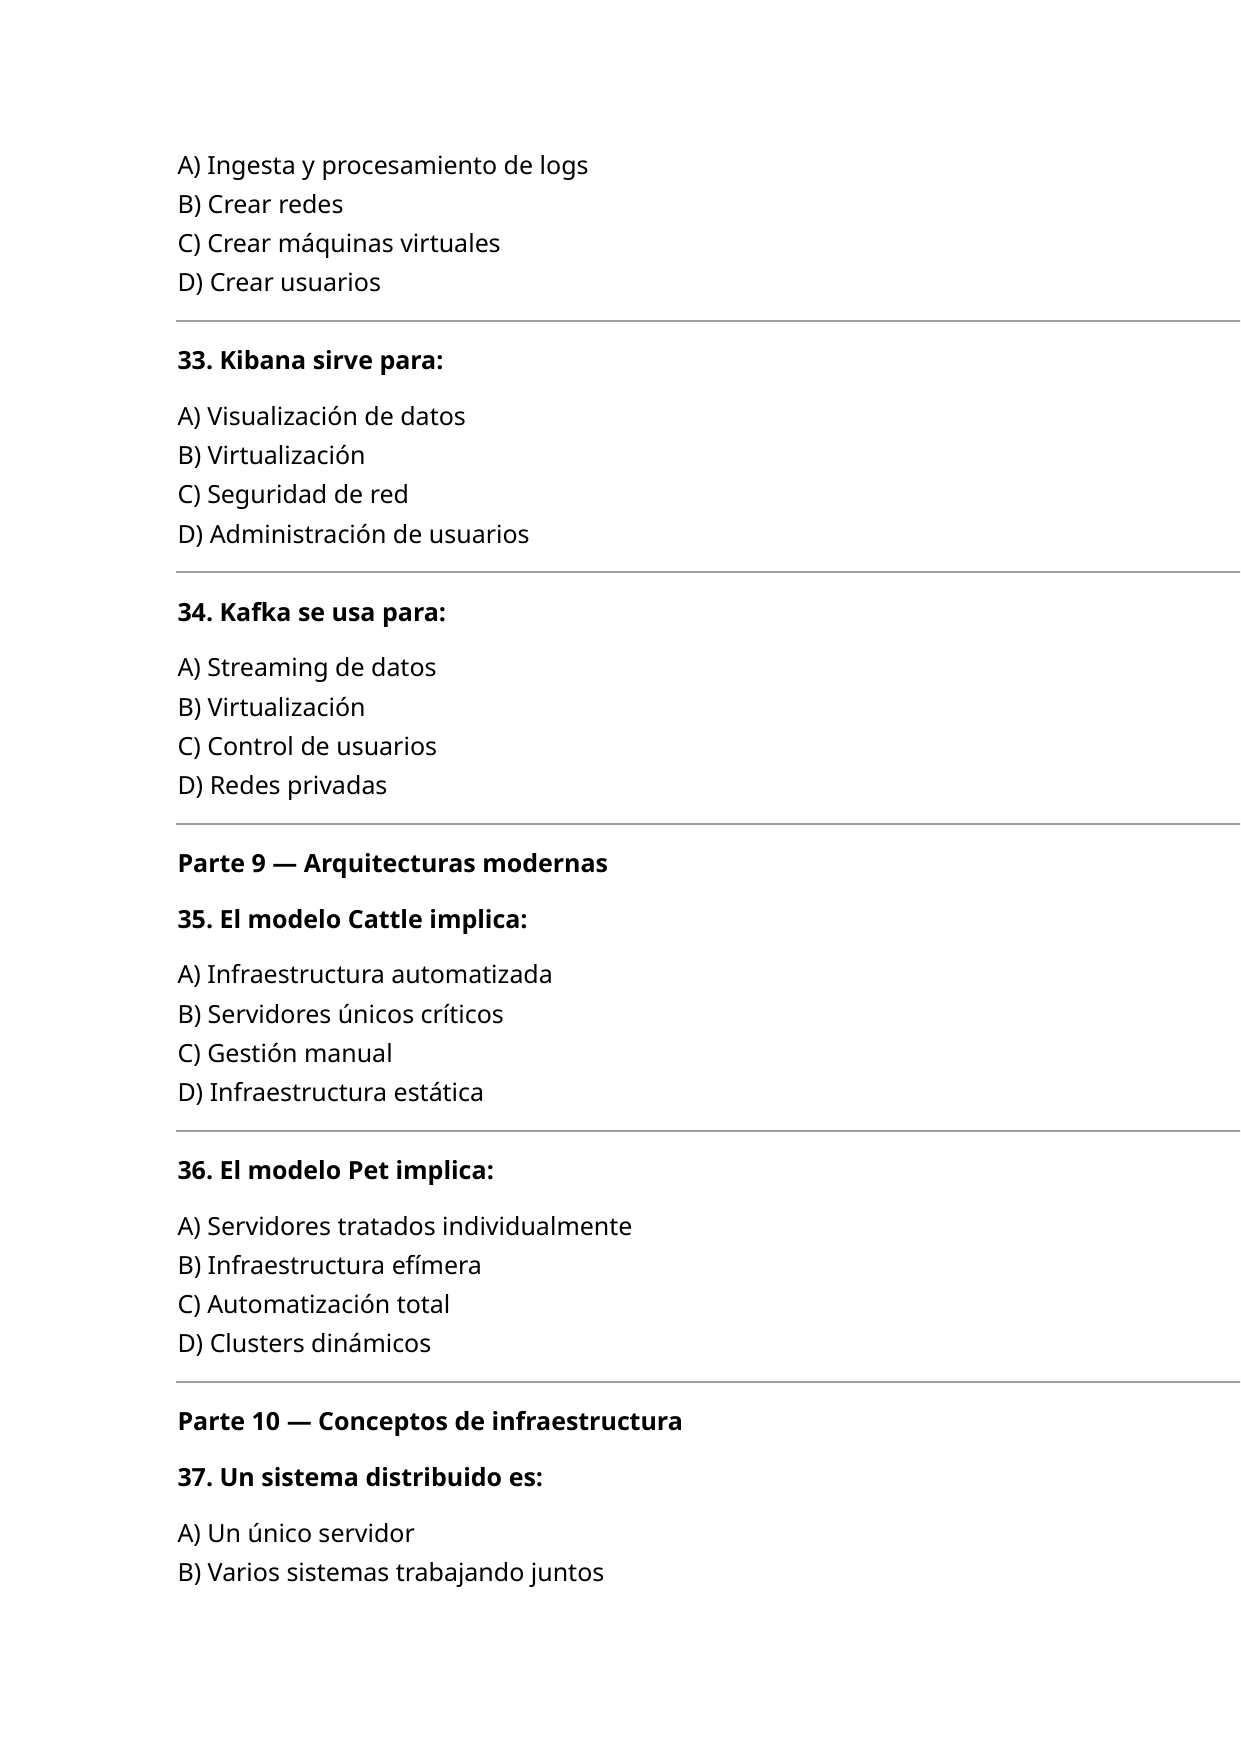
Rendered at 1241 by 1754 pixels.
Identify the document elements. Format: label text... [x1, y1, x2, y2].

text 35. El modelo Cattle implica: [177, 901, 1063, 935]
text A) Ingesta y procesamiento de logs B) Crear redes C) Crear máquinas virtuales D) Crear usuarios [177, 148, 1063, 299]
text 36. El modelo Pet implica: [177, 1153, 1063, 1187]
text 34. Kafka se usa para: [177, 594, 1063, 628]
text 33. Kibana sirve para: [177, 343, 1063, 377]
text Parte 10 — Conceptos de infraestructura [177, 1404, 1063, 1438]
text Parte 9 — Arquitecturas modernas [177, 846, 1063, 879]
text A) Infraestructura automatizada B) Servidores únicos críticos C) Gestión manual D) Infraestructura estática [177, 957, 1063, 1109]
text A) Visualización de datos B) Virtualización C) Seguridad de red D) Administración de usuarios [177, 399, 1063, 550]
text A) Un único servidor B) Varios sistemas trabajando juntos [177, 1516, 1063, 1589]
text A) Servidores tratados individualmente B) Infraestructura efímera C) Automatización total D) Clusters dinámicos [177, 1208, 1063, 1360]
text 37. Un sistema distribuido es: [177, 1460, 1063, 1494]
text A) Streaming de datos B) Virtualización C) Control de usuarios D) Redes privadas [177, 650, 1063, 802]
